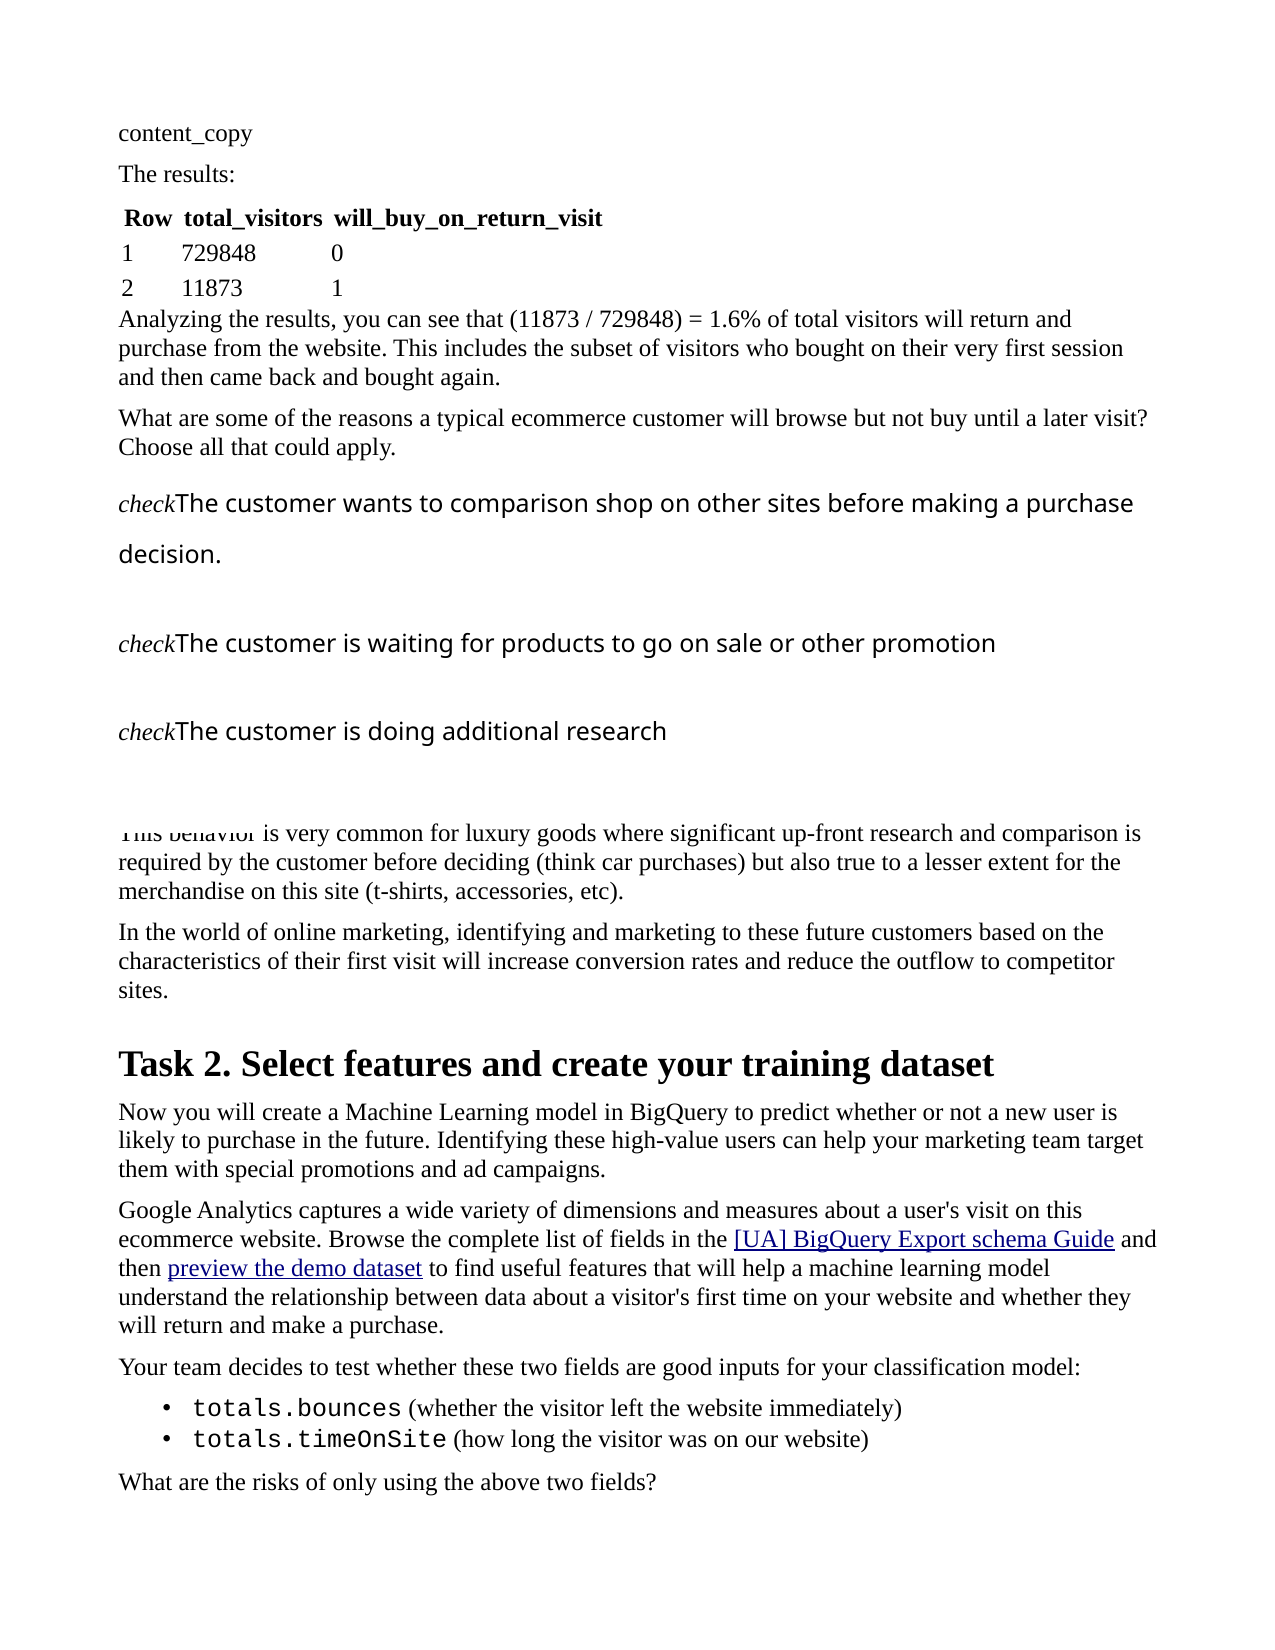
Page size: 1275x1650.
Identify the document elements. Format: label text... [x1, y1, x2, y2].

text checkThe customer is waiting for products to go on sale or other promotion [118, 625, 1157, 659]
table_header Row [118, 201, 178, 235]
text Now you will create a Machine Learning model in BigQuery to predict whether or not a new user is likely to purchase in the future. Identifying these high-value users can help your marketing team target them with special promotions and ad campaigns. [118, 1097, 1157, 1183]
text Your team decides to test whether these two fields are good inputs for your classification model: [118, 1352, 1157, 1380]
text checkThe customer wants to comparison shop on other sites before making a purchase decision. [118, 486, 1157, 571]
table_header will_buy_on_return_visit [328, 201, 608, 235]
list totals.bounces (whether the visitor left the website immediately) [162, 1393, 1157, 1424]
text What are some of the reasons a typical ecommerce customer will browse but not buy until a later visit? Choose all that could apply. [118, 403, 1157, 461]
table_cell 1 [328, 270, 608, 304]
text What are the risks of only using the above two fields? [118, 1467, 1157, 1496]
table_header total_visitors [178, 201, 328, 235]
table_cell 0 [328, 235, 608, 270]
text This behavior is very common for luxury goods where significant up-front research and comparison is required by the customer before deciding (think car purchases) but also true to a lesser extent for the merchandise on this site (t-shirts, accessories, etc). [118, 818, 1157, 905]
text Submit [118, 777, 1157, 833]
table_cell 1 [118, 235, 178, 270]
table_cell 2 [118, 270, 178, 304]
text Google Analytics captures a wide variety of dimensions and measures about a user's visit on this ecommerce website. Browse the complete list of fields in the [UA] BigQuery Export schema Guide and then preview the demo dataset to find useful features that will help a machine learning model understand the relationship between data about a visitor's first time on your website and whether they will return and make a purchase. [118, 1195, 1157, 1339]
text In the world of online marketing, identifying and marketing to these future customers based on the characteristics of their first visit will increase conversion rates and reduce the outflow to competitor sites. [118, 917, 1157, 1003]
table_cell 729848 [178, 235, 328, 270]
list totals.timeOnSite (how long the visitor was on our website) [162, 1424, 1157, 1454]
text Analyzing the results, you can see that (11873 / 729848) = 1.6% of total visitors will return and purchase from the website. This includes the subset of visitors who bought on their very first session and then came back and bought again. [118, 304, 1157, 391]
subtitle Task 2. Select features and create your training dataset [118, 1041, 1157, 1084]
text content_copy [118, 118, 1157, 147]
table_cell 11873 [178, 270, 328, 304]
text The results: [118, 159, 1157, 188]
text checkThe customer is doing additional research [118, 714, 1157, 748]
